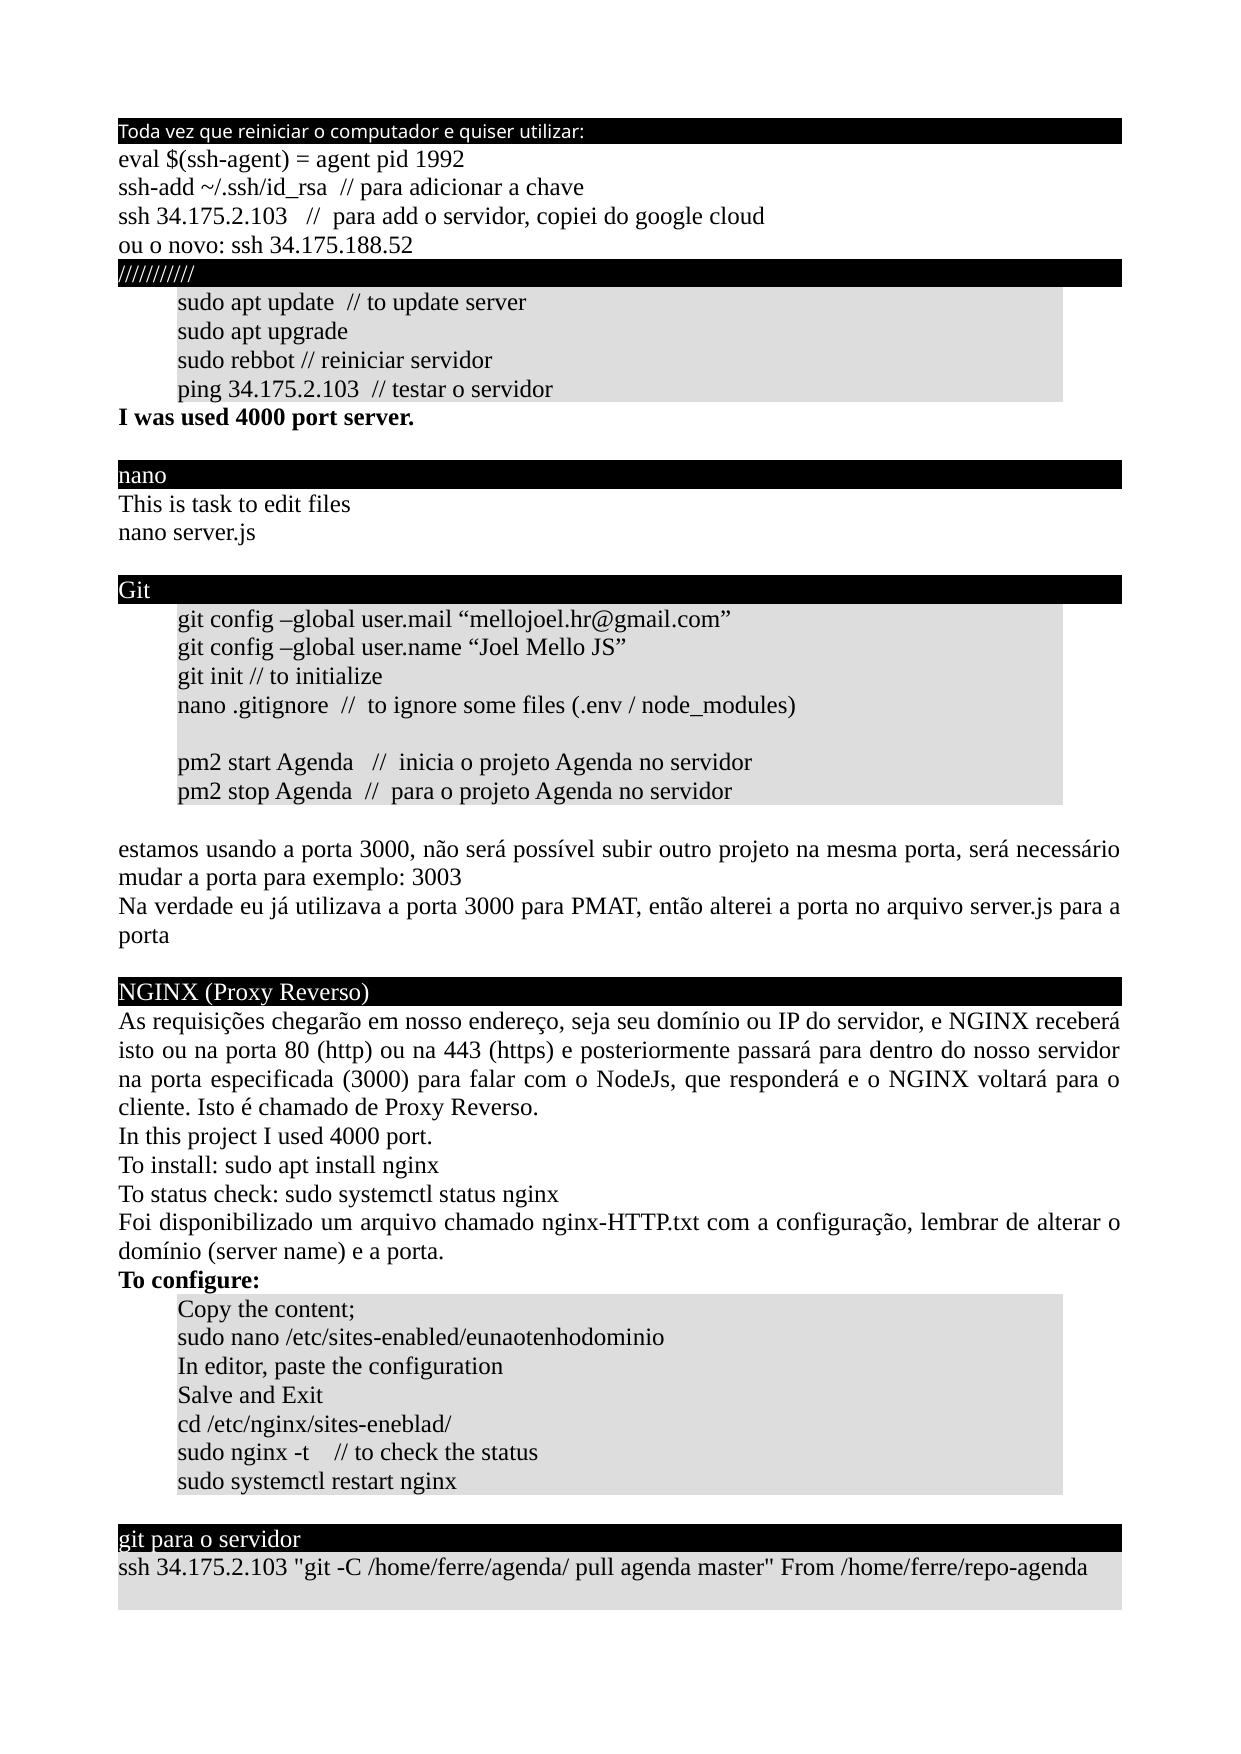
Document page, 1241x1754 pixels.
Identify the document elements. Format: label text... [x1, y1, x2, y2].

text This is task to edit files [118, 489, 1122, 517]
text sudo systemctl restart nginx [177, 1466, 1063, 1495]
text nano server.js [118, 517, 1122, 546]
text pm2 stop Agenda // para o projeto Agenda no servidor [177, 776, 1063, 805]
text I was used 4000 port server. [118, 402, 1122, 431]
text ssh-add ~/.ssh/id_rsa // para adicionar a chave [118, 172, 1122, 201]
text git config –global user.mail “mellojoel.hr@gmail.com” [177, 604, 1063, 632]
text As requisições chegarão em nosso endereço, seja seu domínio ou IP do servidor, e NGINX receberá isto ou na porta 80 (http) ou na 443 (https) e posteriormente passará para dentro do nosso servidor na porta especificada (3000) para falar com o NodeJs, que responderá e o NGINX voltará para o cliente. Isto é chamado de Proxy Reverso. [118, 1006, 1122, 1121]
text In editor, paste the configuration [177, 1351, 1063, 1380]
text ssh 34.175.2.103 // para add o servidor, copiei do google cloud [118, 201, 1122, 230]
text Toda vez que reiniciar o computador e quiser utilizar: [118, 118, 1122, 144]
text ssh 34.175.2.103 "git -C /home/ferre/agenda/ pull agenda master" From /home/ferre/repo-agenda [118, 1552, 1122, 1581]
text sudo nano /etc/sites-enabled/eunaotenhodominio [177, 1322, 1063, 1351]
text Foi disponibilizado um arquivo chamado nginx-HTTP.txt com a configuração, lembrar de alterar o domínio (server name) e a porta. [118, 1207, 1122, 1265]
text pm2 start Agenda // inicia o projeto Agenda no servidor [177, 747, 1063, 776]
text estamos usando a porta 3000, não será possível subir outro projeto na mesma porta, será necessário mudar a porta para exemplo: 3003 [118, 834, 1122, 891]
text Copy the content; [177, 1294, 1063, 1322]
text sudo rebbot // reiniciar servidor [177, 345, 1063, 374]
text nano .gitignore // to ignore some files (.env / node_modules) [177, 690, 1063, 719]
text git config –global user.name “Joel Mello JS” [177, 632, 1063, 661]
text Git [118, 575, 1122, 604]
text In this project I used 4000 port. [118, 1121, 1122, 1150]
text Na verdade eu já utilizava a porta 3000 para PMAT, então alterei a porta no arquivo server.js para a porta [118, 891, 1122, 949]
text sudo apt upgrade [177, 316, 1063, 345]
text To configure: [118, 1265, 1122, 1294]
text cd /etc/nginx/sites-eneblad/ [177, 1409, 1063, 1437]
text nano [118, 460, 1122, 489]
text git para o servidor [118, 1524, 1122, 1552]
text ou o novo: ssh 34.175.188.52 [118, 230, 1122, 259]
text /////////// [118, 259, 1122, 287]
text Salve and Exit [177, 1380, 1063, 1409]
text git init // to initialize [177, 661, 1063, 690]
text ping 34.175.2.103 // testar o servidor [177, 374, 1063, 402]
text sudo nginx -t // to check the status [177, 1437, 1063, 1466]
text To install: sudo apt install nginx [118, 1150, 1122, 1179]
text NGINX (Proxy Reverso) [118, 977, 1122, 1006]
text To status check: sudo systemctl status nginx [118, 1179, 1122, 1207]
text eval $(ssh-agent) = agent pid 1992 [118, 144, 1122, 172]
text sudo apt update // to update server [177, 287, 1063, 316]
